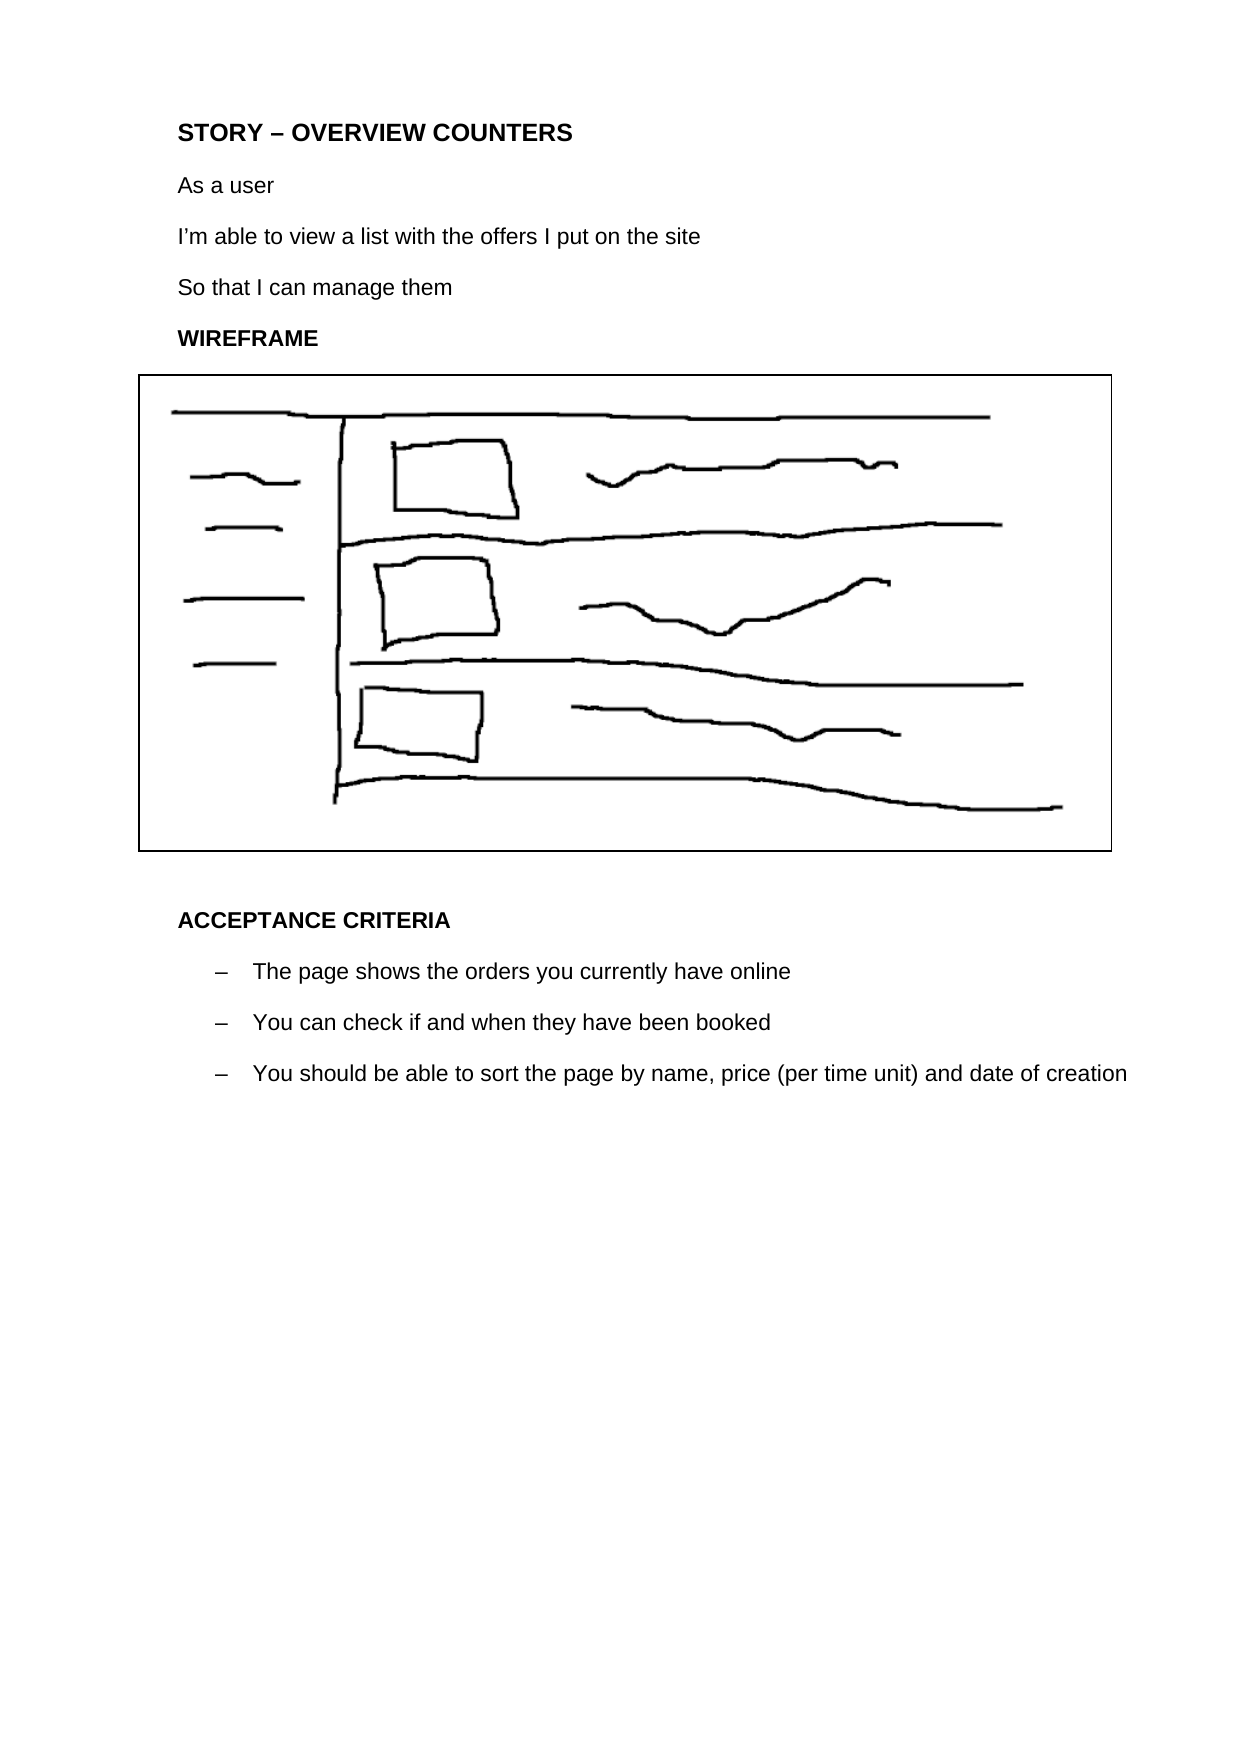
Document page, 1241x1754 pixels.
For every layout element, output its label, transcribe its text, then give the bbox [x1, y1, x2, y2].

text ACCEPTANCE CRITERIA [177, 907, 1152, 933]
list The page shows the orders you currently have online [215, 958, 1152, 984]
text STORY – OVERVIEW COUNTERS [177, 118, 1152, 147]
text WIREFRAME [177, 325, 1152, 351]
text As a user [177, 172, 1152, 198]
picture [142, 378, 1108, 848]
list You can check if and when they have been booked [215, 1009, 1152, 1035]
text I’m able to view a list with the offers I put on the site [177, 223, 1152, 249]
list You should be able to sort the page by name, price (per time unit) and date of creation [215, 1060, 1152, 1086]
text So that I can manage them [177, 274, 1152, 300]
